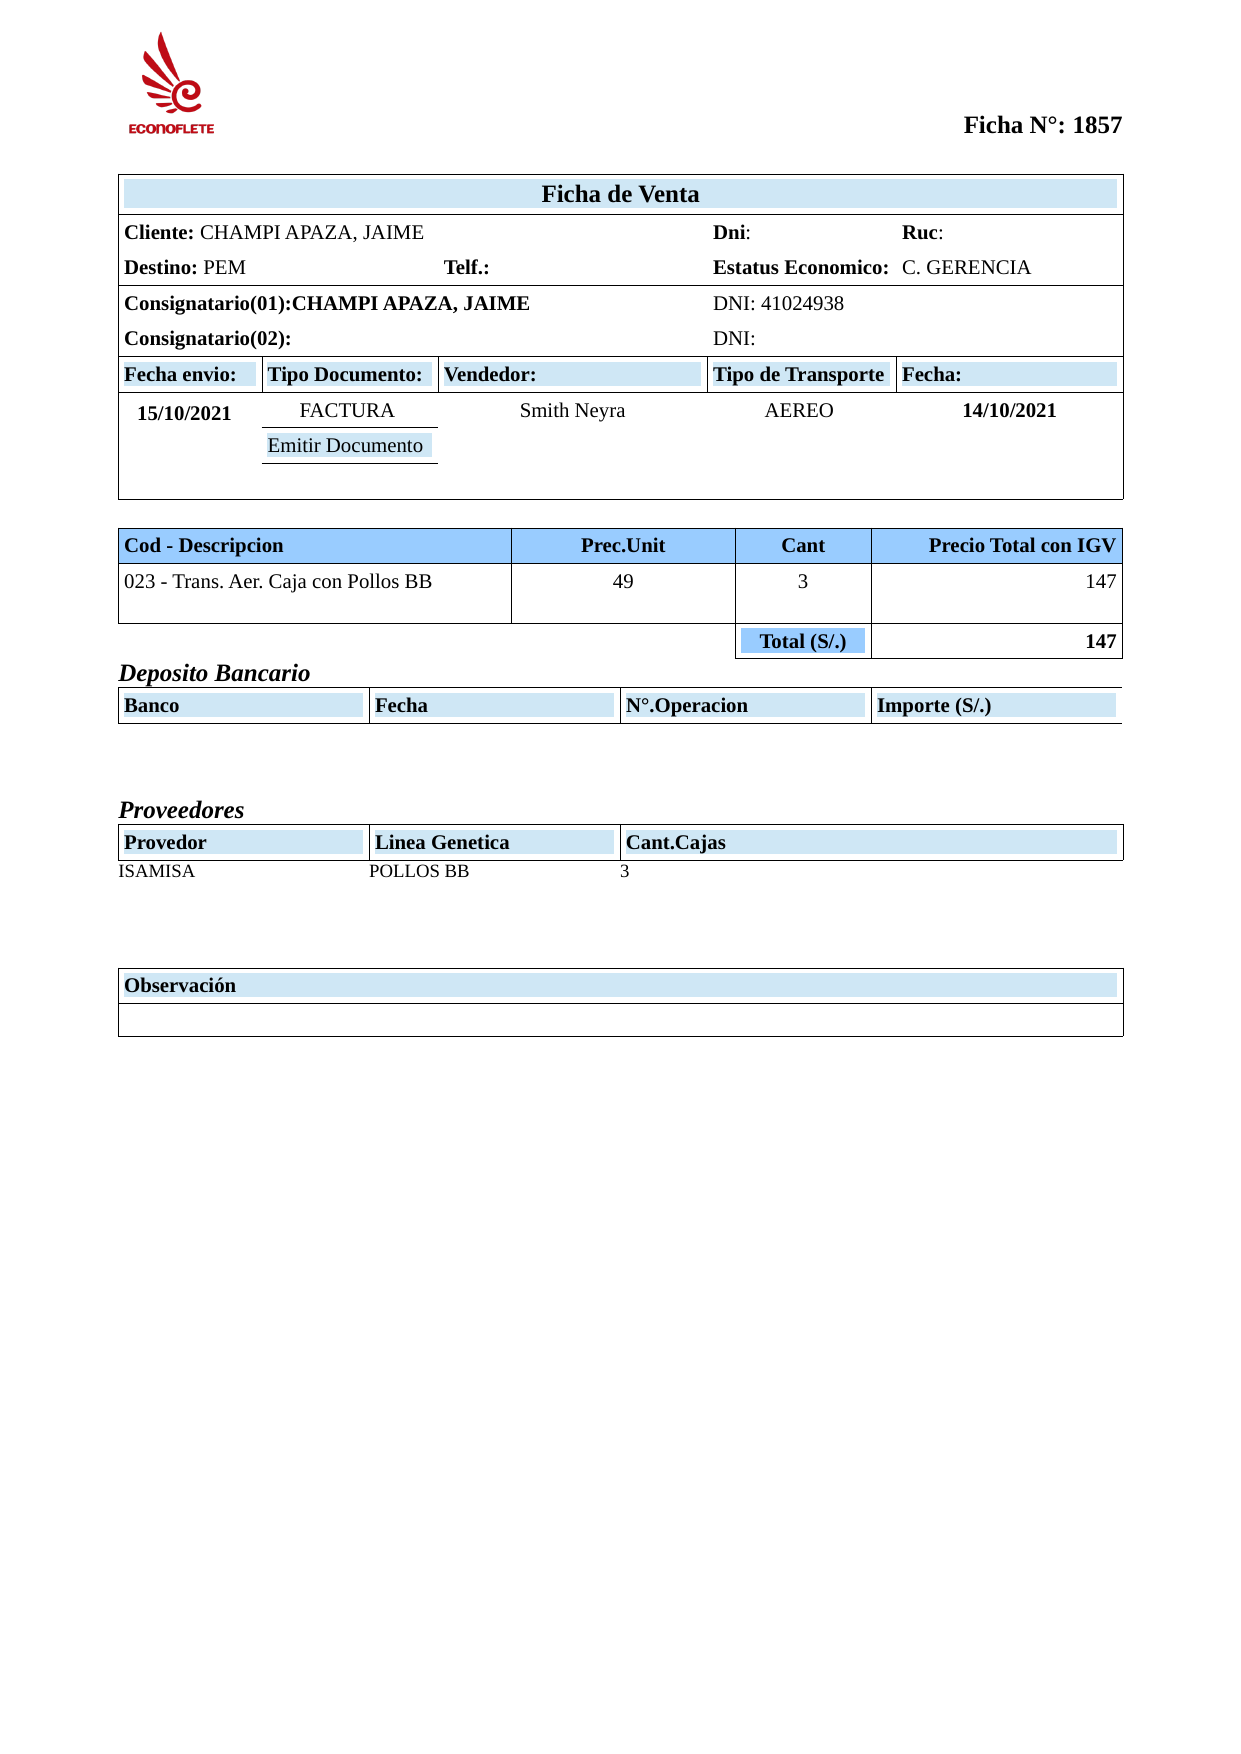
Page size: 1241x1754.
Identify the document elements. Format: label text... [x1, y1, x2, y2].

table_header Cant [736, 529, 871, 563]
table_cell [118, 946, 369, 967]
text Proveedores [118, 795, 1122, 824]
table_cell Consignatario(01):CHAMPI APAZA, JAIME [119, 286, 707, 321]
table_cell Emitir Documento [262, 428, 438, 463]
table_cell [369, 881, 620, 903]
table_cell 3 [736, 564, 871, 623]
table_cell Dni: [707, 215, 896, 249]
table_cell [369, 724, 620, 747]
table_cell [511, 624, 735, 658]
table_cell POLLOS BB [369, 861, 620, 881]
table_cell [871, 724, 1122, 747]
table_cell [871, 771, 1122, 795]
table_header Cant.Cajas [621, 825, 1123, 859]
table_cell Total (S/.) [736, 624, 871, 658]
table_cell DNI: 41024938 [707, 286, 1123, 321]
table_cell 023 - Trans. Aer. Caja con Pollos BB [119, 564, 511, 623]
table_cell [369, 903, 620, 924]
table_cell [620, 903, 1123, 924]
table_cell Destino: PEM [119, 249, 438, 285]
table_cell Ruc: [896, 215, 1123, 249]
table_cell DNI: [707, 321, 1123, 356]
table_header Observación [119, 969, 1123, 1003]
table_header Fecha [370, 688, 620, 723]
table_header N°.Operacion [621, 688, 871, 723]
table_cell [118, 924, 369, 946]
table_cell 147 [872, 564, 1122, 623]
table_cell [369, 924, 620, 946]
table_cell [119, 1004, 1123, 1036]
table_cell [620, 747, 871, 771]
table_cell Tipo de Transporte [708, 357, 896, 392]
table_cell [118, 724, 369, 747]
table_cell [118, 747, 369, 771]
table_cell Tipo Documento: [263, 357, 438, 392]
table_header Importe (S/.) [872, 688, 1122, 723]
table_cell Telf.: [438, 249, 707, 285]
table_header Linea Genetica [370, 825, 620, 859]
table_cell [369, 771, 620, 795]
text Deposito Bancario [118, 658, 1122, 687]
table_cell Smith Neyra [438, 393, 707, 498]
table_cell [118, 771, 369, 795]
table_cell Fecha envio: [119, 357, 262, 392]
table_header Ficha de Venta [119, 175, 1123, 214]
table_cell [620, 946, 1123, 967]
table_header Banco [119, 688, 369, 723]
table_cell 14/10/2021 [896, 393, 1123, 498]
table_cell [118, 903, 369, 924]
table_cell Estatus Economico: [707, 249, 896, 285]
table_cell 3 [620, 861, 1123, 881]
table_cell [118, 624, 511, 658]
table_cell [620, 724, 871, 747]
table_cell [871, 747, 1122, 771]
table_cell Cliente: CHAMPI APAZA, JAIME [119, 215, 707, 249]
table_cell AEREO [707, 393, 896, 498]
table_cell [369, 747, 620, 771]
table_header Provedor [119, 825, 369, 859]
table_cell C. GERENCIA [896, 249, 1123, 285]
table_cell [620, 881, 1123, 903]
table_cell ISAMISA [118, 861, 369, 881]
table_cell FACTURA [262, 393, 438, 427]
table_header Cod - Descripcion [119, 529, 511, 563]
table_cell [620, 924, 1123, 946]
table_cell Consignatario(02): [119, 321, 707, 356]
table_header Precio Total con IGV [872, 529, 1122, 563]
table_cell Fecha: [897, 357, 1123, 392]
table_cell [118, 881, 369, 903]
table_cell 15/10/2021 [119, 393, 262, 498]
picture [118, 31, 225, 134]
table_cell Vendedor: [439, 357, 707, 392]
table_header Prec.Unit [512, 529, 735, 563]
table_cell 49 [512, 564, 735, 623]
table_cell [369, 946, 620, 967]
table_cell [620, 771, 871, 795]
table_cell 147 [872, 624, 1122, 658]
table_cell [262, 464, 438, 498]
